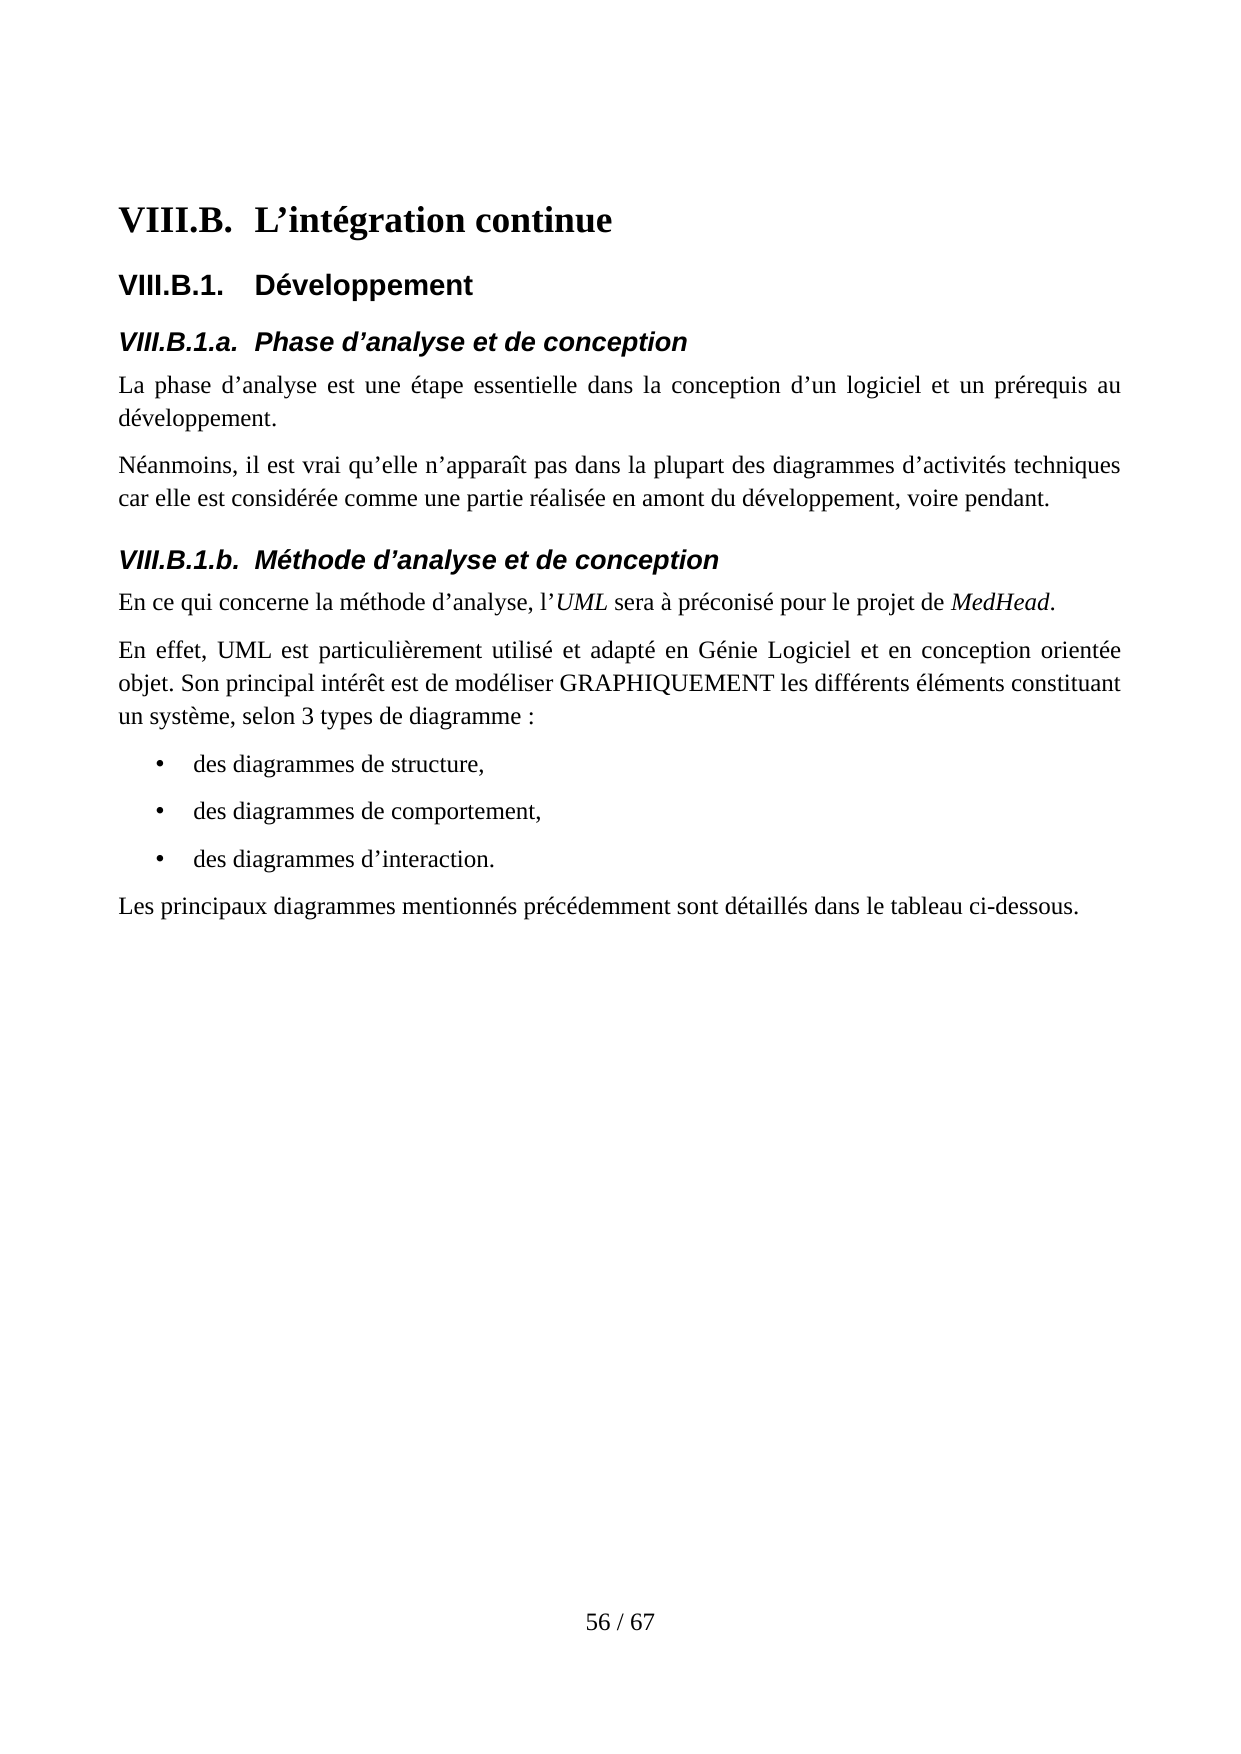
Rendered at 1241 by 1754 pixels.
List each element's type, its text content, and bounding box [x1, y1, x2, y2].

text Les principaux diagrammes mentionnés précédemment sont détaillés dans le tableau ci-dessous. [118, 891, 1122, 920]
text En effet, UML est particulièrement utilisé et adapté en Génie Logiciel et en conception orientée objet. Son principal intérêt est de modéliser GRAPHIQUEMENT les différents éléments constituant un système, selon 3 types de diagramme : [118, 635, 1122, 730]
list des diagrammes d’interaction. [156, 844, 1122, 873]
text Néanmoins, il est vrai qu’elle n’apparaît pas dans la plupart des diagrammes d’activités techniques car elle est considérée comme une partie réalisée en amont du développement, voire pendant. [118, 451, 1122, 512]
subtitle Phase d’analyse et de conception [118, 326, 1122, 357]
subtitle Méthode d’analyse et de conception [118, 544, 1122, 575]
subtitle L’intégration continue [118, 197, 1122, 240]
text En ce qui concerne la méthode d’analyse, l’UML sera à préconisé pour le projet de MedHead. [118, 587, 1122, 616]
list des diagrammes de structure, [156, 749, 1122, 777]
list des diagrammes de comportement, [156, 796, 1122, 825]
subtitle Développement [118, 267, 1122, 301]
text La phase d’analyse est une étape essentielle dans la conception d’un logiciel et un prérequis au développement. [118, 370, 1122, 432]
